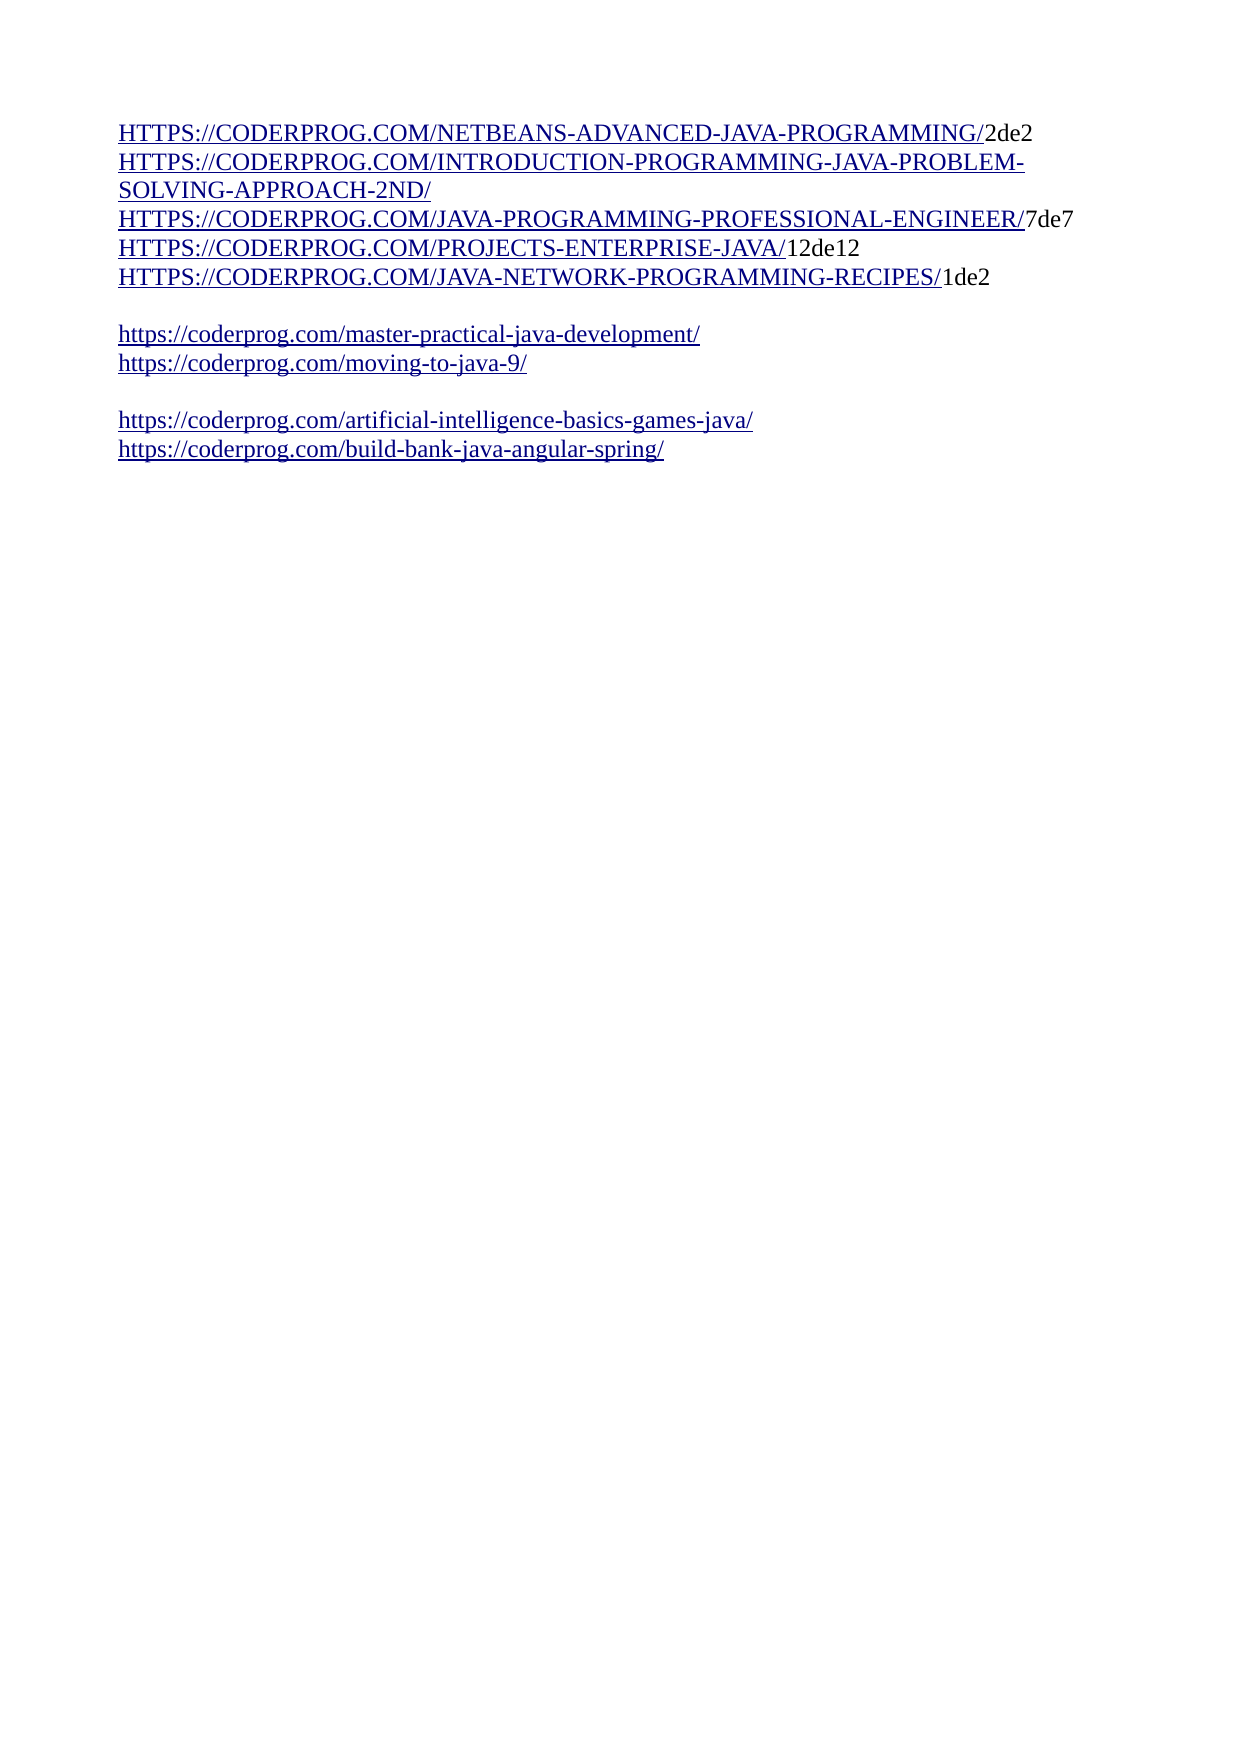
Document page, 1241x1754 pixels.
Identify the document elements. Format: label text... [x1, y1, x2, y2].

text HTTPS://CODERPROG.COM/NETBEANS-ADVANCED-JAVA-PROGRAMMING/2de2 [118, 118, 1122, 147]
text HTTPS://CODERPROG.COM/PROJECTS-ENTERPRISE-JAVA/12de12 [118, 233, 1122, 262]
text https://coderprog.com/moving-to-java-9/ [118, 348, 1122, 377]
text HTTPS://CODERPROG.COM/INTRODUCTION-PROGRAMMING-JAVA-PROBLEM-SOLVING-APPROACH-2ND/ [118, 147, 1122, 204]
text https://coderprog.com/artificial-intelligence-basics-games-java/ [118, 406, 1122, 434]
text HTTPS://CODERPROG.COM/JAVA-NETWORK-PROGRAMMING-RECIPES/1de2 [118, 262, 1122, 291]
text HTTPS://CODERPROG.COM/JAVA-PROGRAMMING-PROFESSIONAL-ENGINEER/7de7 [118, 204, 1122, 233]
text https://coderprog.com/build-bank-java-angular-spring/ [118, 434, 1122, 463]
text https://coderprog.com/master-practical-java-development/ [118, 319, 1122, 348]
